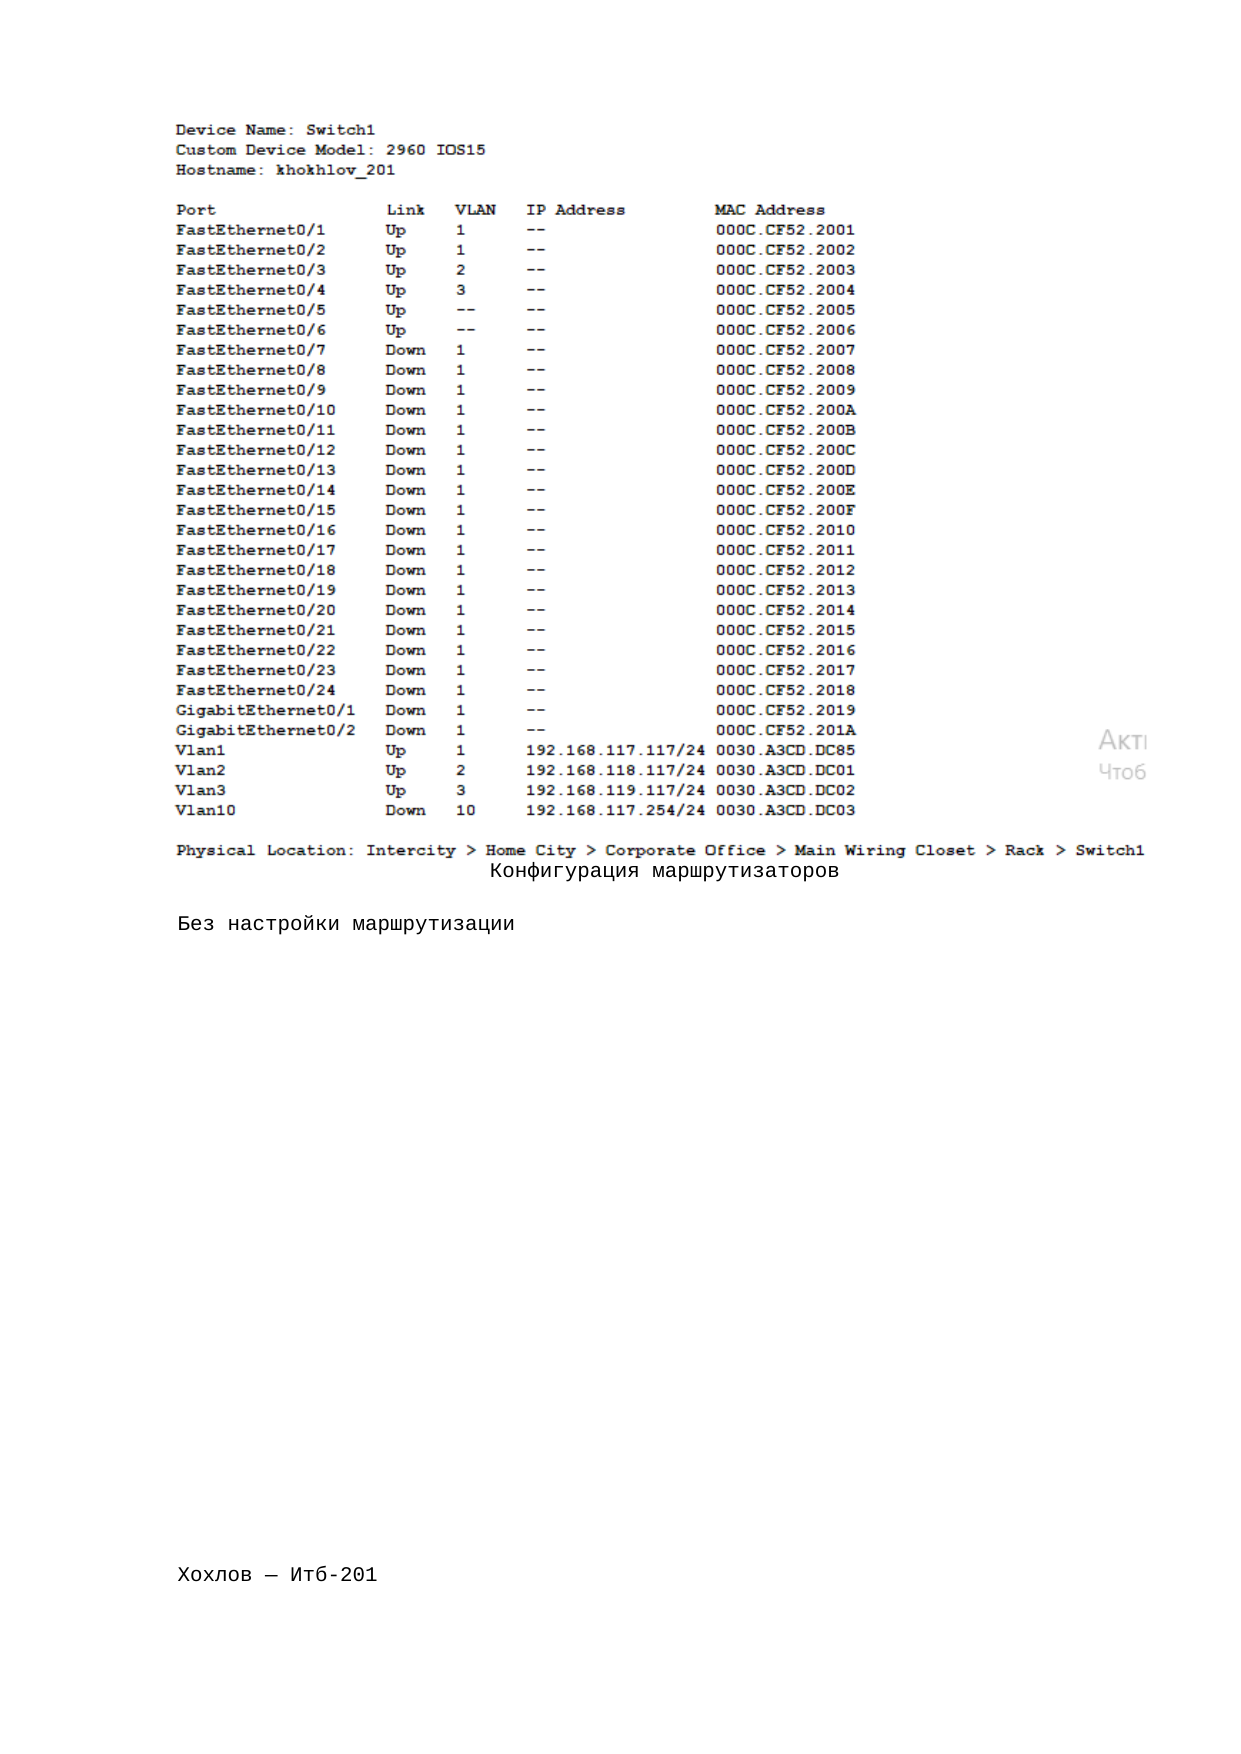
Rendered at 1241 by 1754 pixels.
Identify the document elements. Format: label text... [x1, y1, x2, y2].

picture [172, 122, 1147, 861]
text Без настройки маршрутизации [177, 913, 1152, 937]
text Конфигурация маршрутизаторов [177, 118, 1152, 884]
